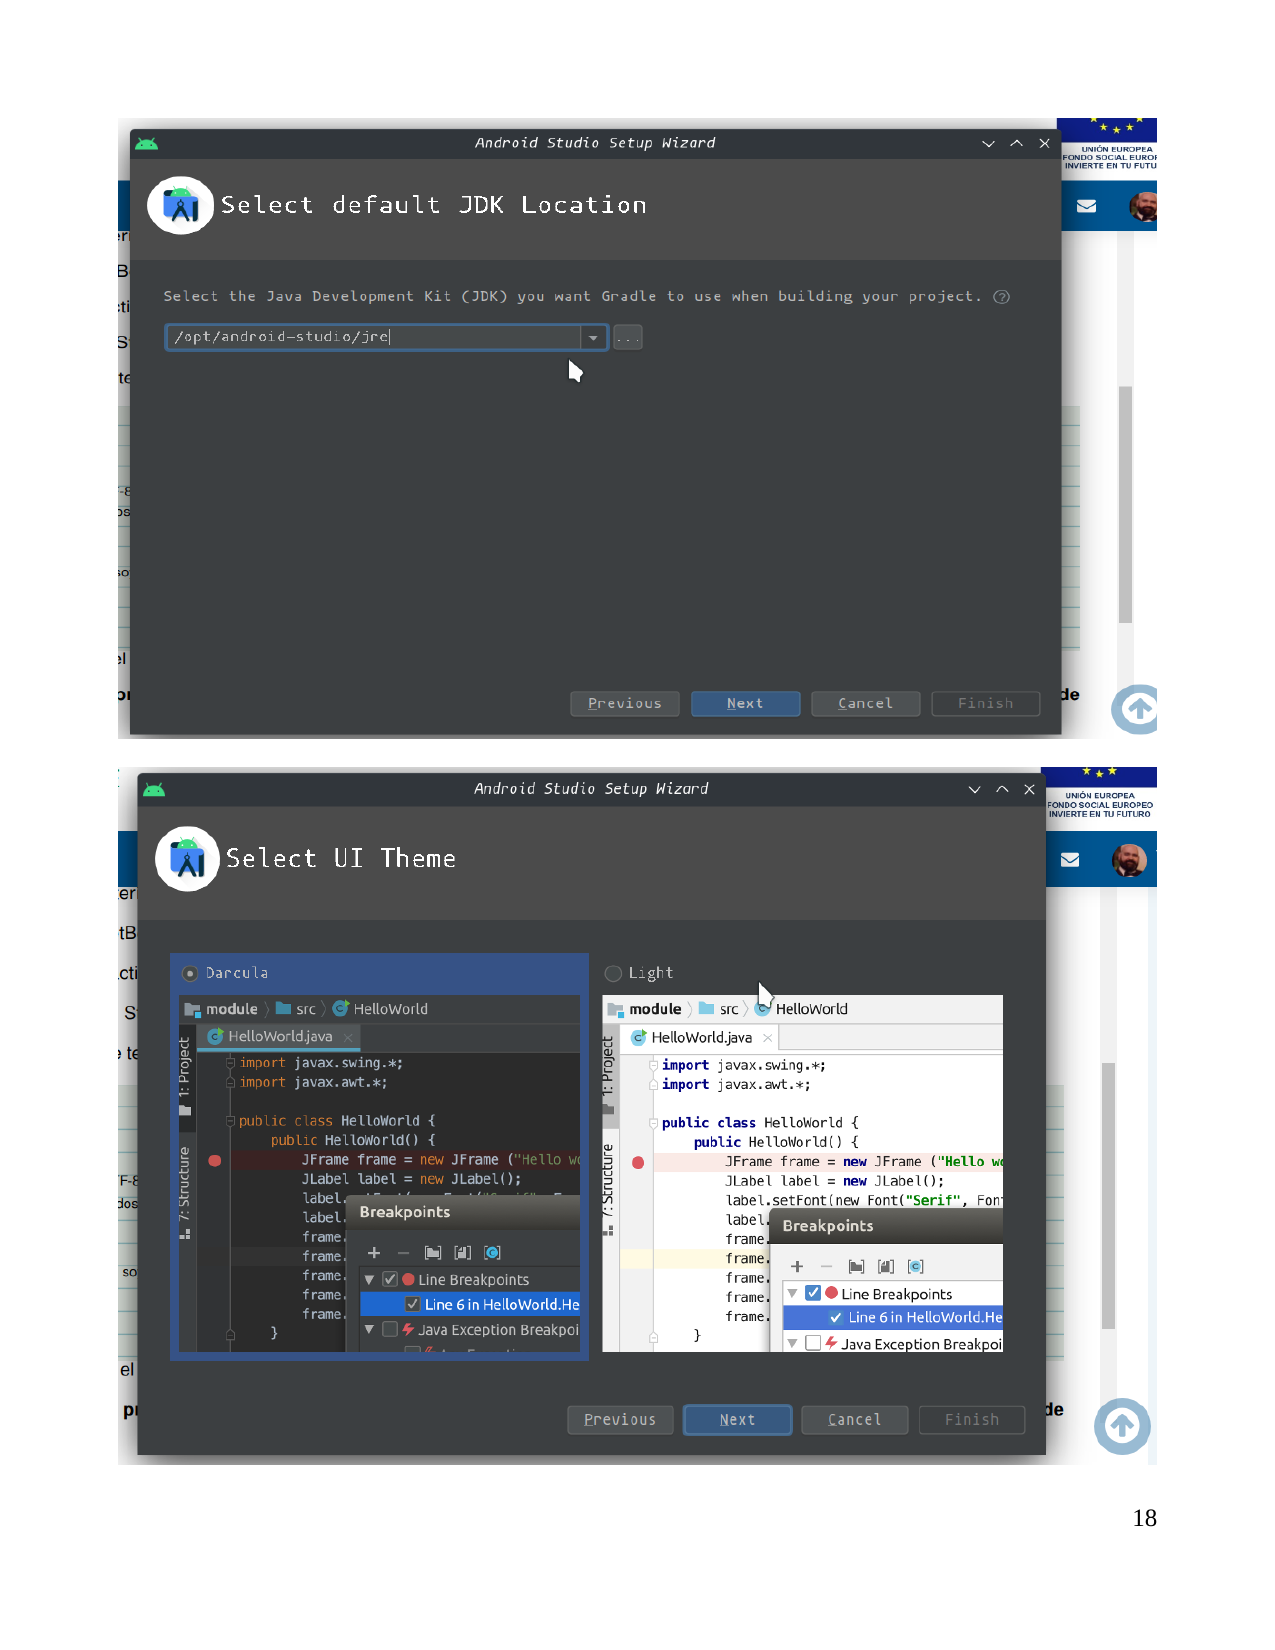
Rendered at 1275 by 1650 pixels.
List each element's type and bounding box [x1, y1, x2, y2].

picture [118, 767, 1157, 1465]
picture [118, 118, 1157, 739]
